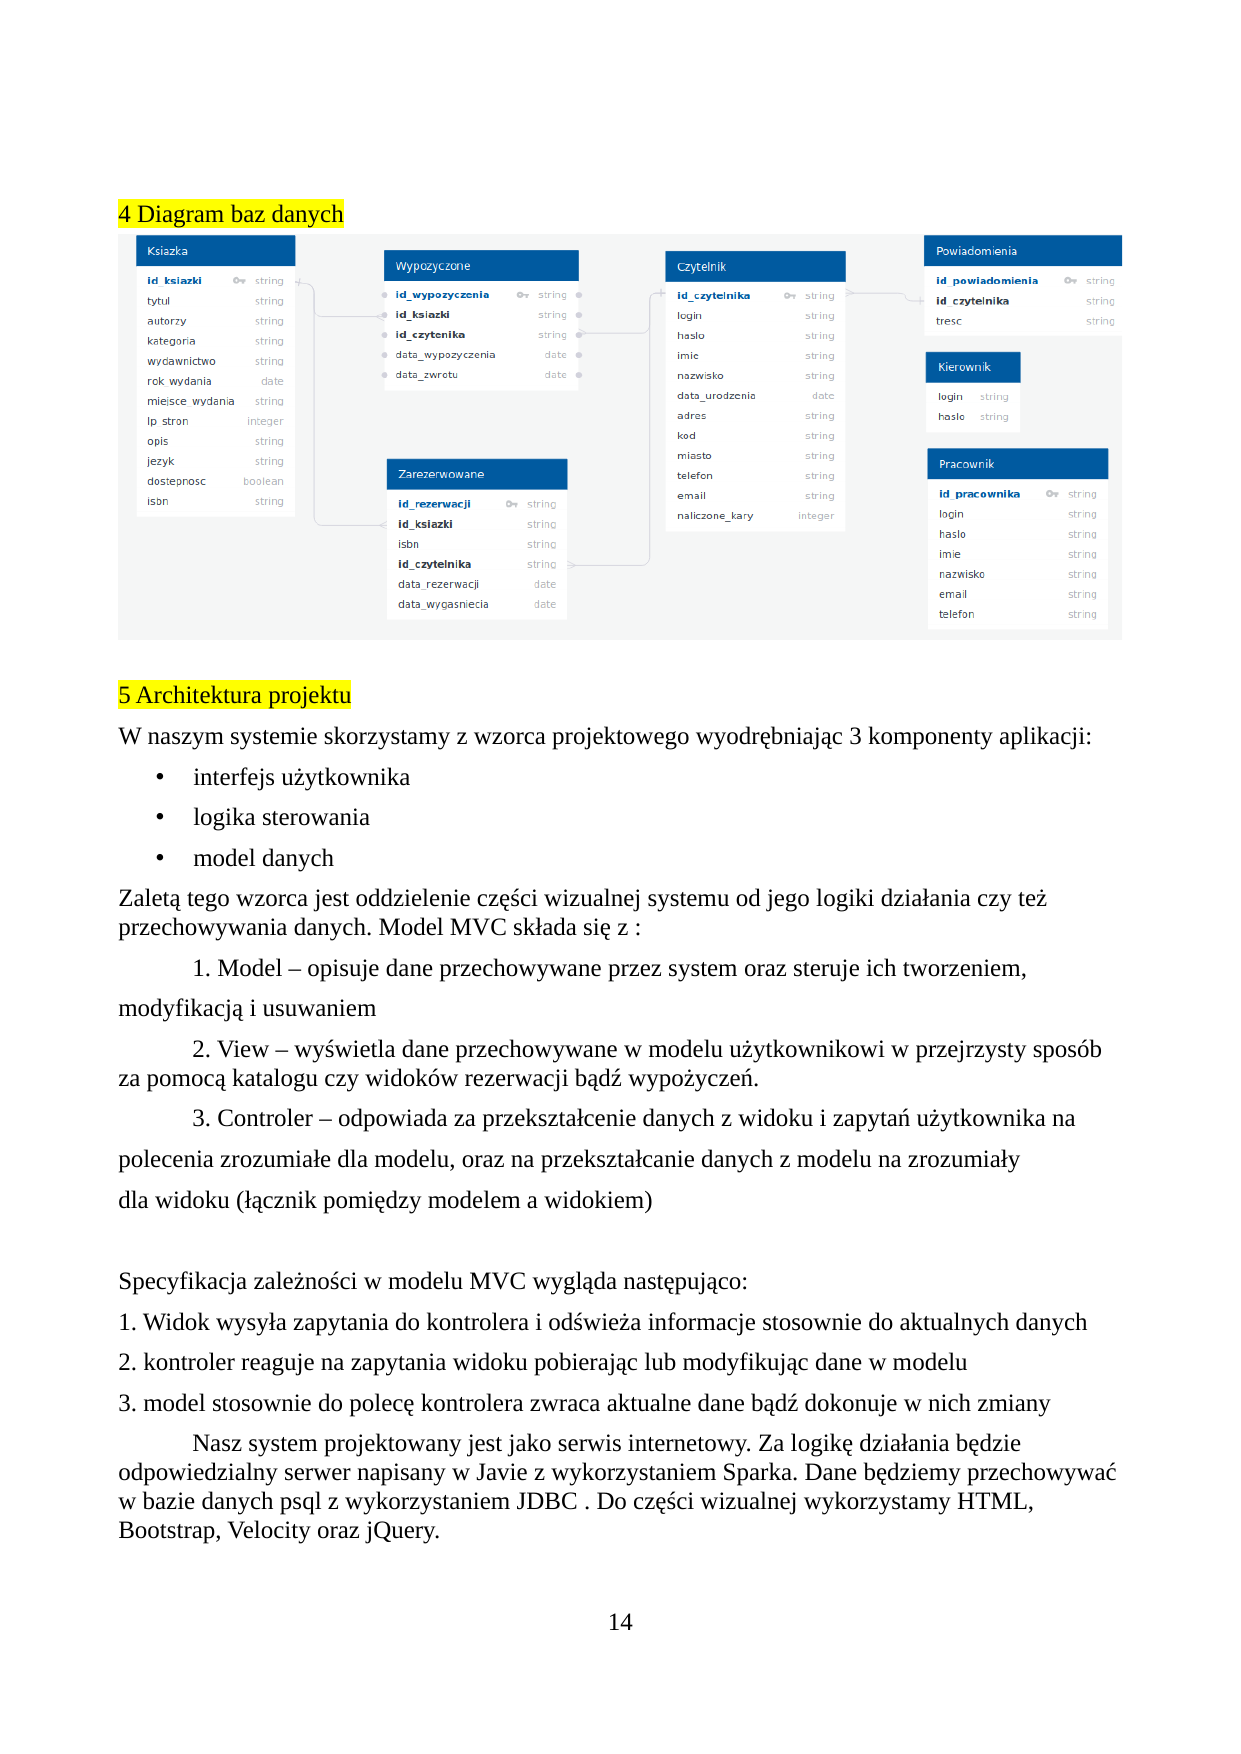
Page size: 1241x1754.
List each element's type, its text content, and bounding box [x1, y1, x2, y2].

text modyfikacją i usuwaniem [118, 993, 1122, 1022]
list model danych [156, 843, 1122, 872]
text 4 Diagram baz danych [118, 199, 1122, 228]
text 3. model stosownie do polecę kontrolera zwraca aktualne dane bądź dokonuje w nich zmiany [118, 1388, 1122, 1417]
text W naszym systemie skorzystamy z wzorca projektowego wyodrębniając 3 komponenty aplikacji: [118, 721, 1122, 750]
text 5 Architektura projektu [118, 680, 1122, 709]
text 2. View – wyświetla dane przechowywane w modelu użytkownikowi w przejrzysty sposób za pomocą katalogu czy widoków rezerwacji bądź wypożyczeń. [118, 1034, 1122, 1092]
text Specyfikacja zależności w modelu MVC wygląda następująco: [118, 1266, 1122, 1295]
list logika sterowania [156, 802, 1122, 831]
picture [118, 234, 1123, 640]
text 1. Widok wysyła zapytania do kontrolera i odświeża informacje stosownie do aktualnych danych [118, 1307, 1122, 1335]
text 1. Model – opisuje dane przechowywane przez system oraz steruje ich tworzeniem, [118, 953, 1122, 982]
text 2. kontroler reaguje na zapytania widoku pobierając lub modyfikując dane w modelu [118, 1347, 1122, 1376]
text 3. Controler – odpowiada za przekształcenie danych z widoku i zapytań użytkownika na [118, 1103, 1122, 1132]
text dla widoku (łącznik pomiędzy modelem a widokiem) [118, 1185, 1122, 1213]
text Zaletą tego wzorca jest oddzielenie części wizualnej systemu od jego logiki działania czy też przechowywania danych. Model MVC składa się z : [118, 883, 1122, 941]
list interfejs użytkownika [156, 762, 1122, 790]
text polecenia zrozumiałe dla modelu, oraz na przekształcanie danych z modelu na zrozumiały [118, 1144, 1122, 1173]
text Nasz system projektowany jest jako serwis internetowy. Za logikę działania będzie odpowiedzialny serwer napisany w Javie z wykorzystaniem Sparka. Dane będziemy przechowywać w bazie danych psql z wykorzystaniem JDBC . Do części wizualnej wykorzystamy HTML, Bootstrap, Velocity oraz jQuery. [118, 1428, 1122, 1543]
